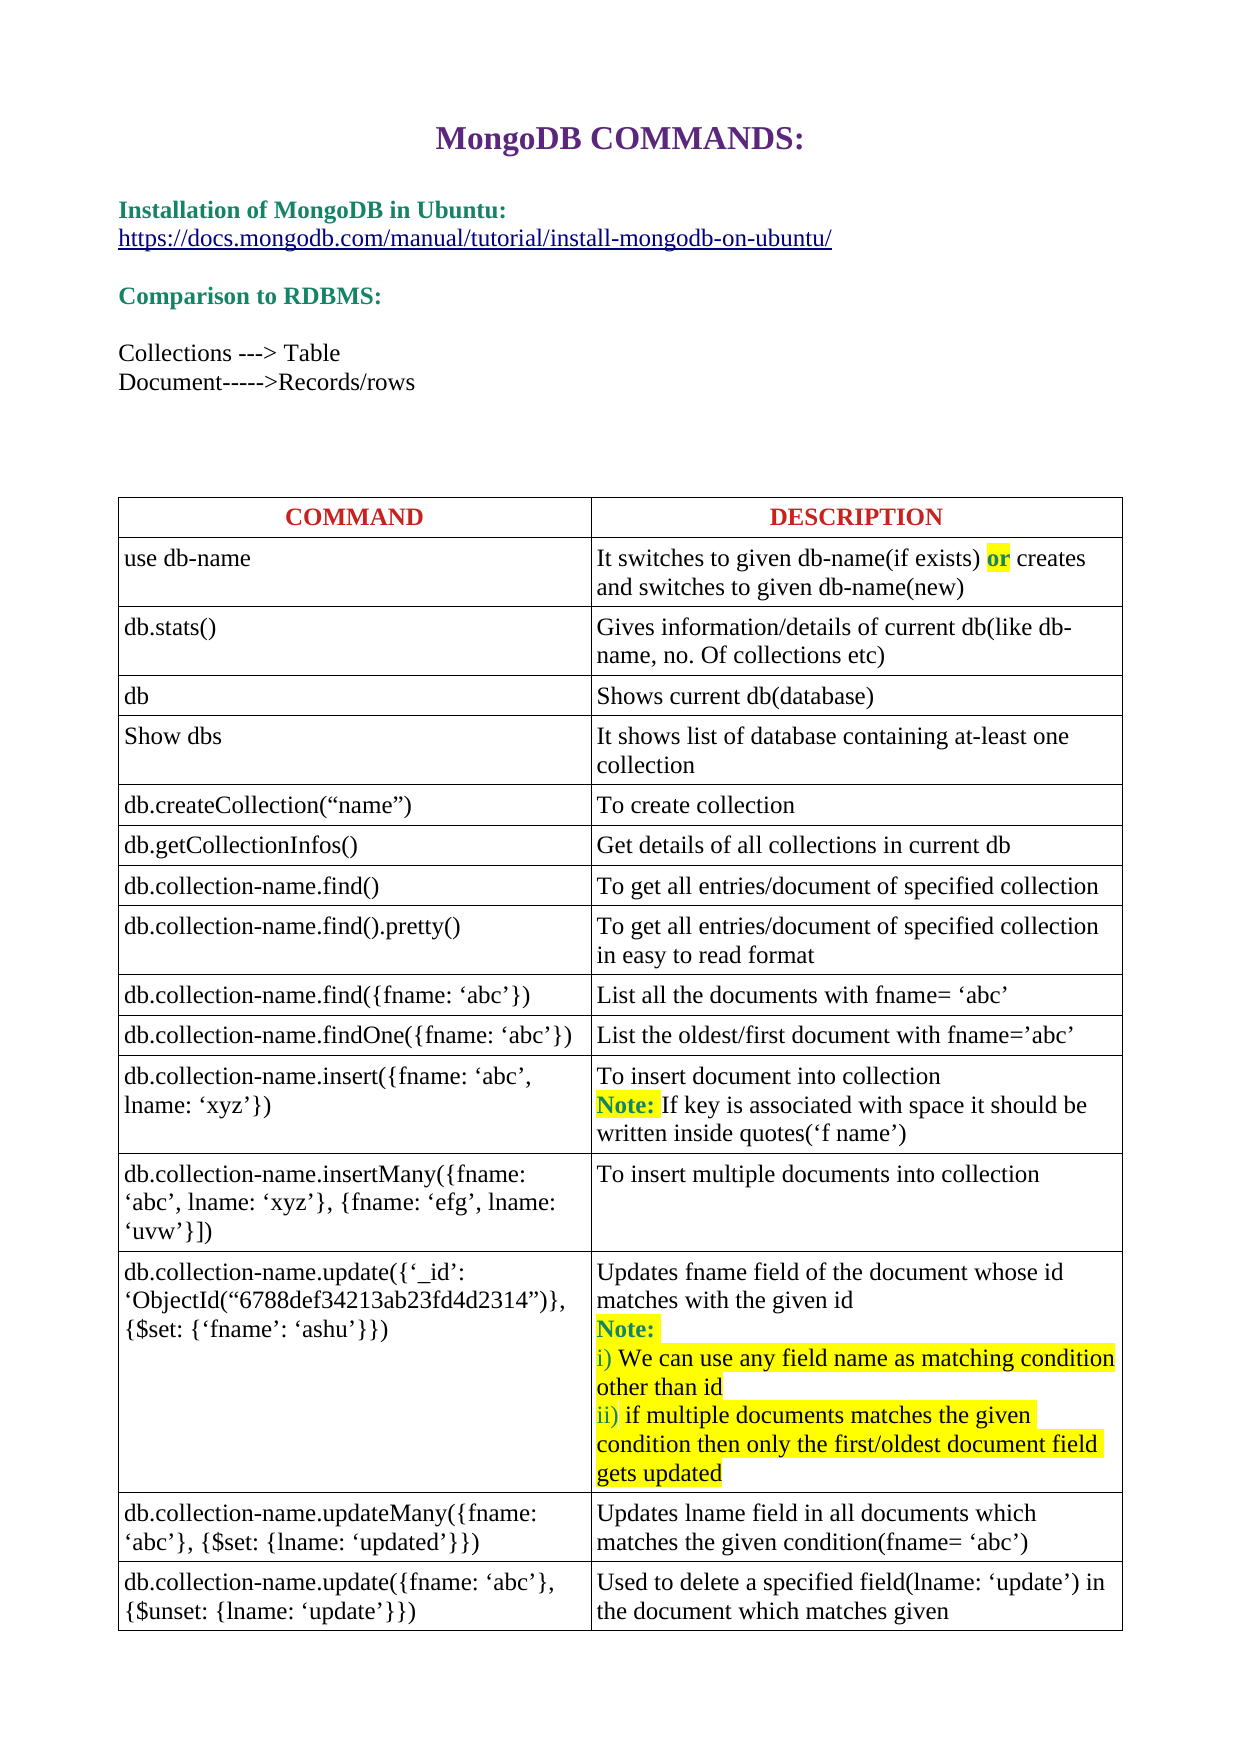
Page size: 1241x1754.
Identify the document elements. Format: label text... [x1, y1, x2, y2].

table_header COMMAND [119, 498, 591, 537]
table_cell db.collection-name.update({fname: ‘abc’}, {$unset: {lname: ‘update’}}) [119, 1562, 591, 1630]
text Comparison to RDBMS: [118, 281, 1122, 310]
table_cell To insert multiple documents into collection [592, 1154, 1122, 1251]
text https://docs.mongodb.com/manual/tutorial/install-mongodb-on-ubuntu/ [118, 223, 1122, 252]
table_cell Shows current db(database) [592, 676, 1122, 715]
table_cell use db-name [119, 538, 591, 606]
table_cell db.createCollection(“name”) [119, 785, 591, 825]
table_cell Show dbs [119, 716, 591, 784]
table_cell db.collection-name.updateMany({fname: ‘abc’}, {$set: {lname: ‘updated’}}) [119, 1493, 591, 1561]
table_cell db.collection-name.findOne({fname: ‘abc’}) [119, 1016, 591, 1055]
table_cell List all the documents with fname= ‘abc’ [592, 975, 1122, 1015]
table_cell db.collection-name.update({‘_id’: ‘ObjectId(“6788def34213ab23fd4d2314”)},{$set: {‘fname’: ‘ashu’}}) [119, 1252, 591, 1492]
table_cell db.collection-name.insertMany({fname: ‘abc’, lname: ‘xyz’}, {fname: ‘efg’, lname: ‘uvw’}]) [119, 1154, 591, 1251]
table_cell db.collection-name.insert({fname: ‘abc’, lname: ‘xyz’}) [119, 1056, 591, 1153]
table_cell To create collection [592, 785, 1122, 825]
table_cell db.collection-name.find().pretty() [119, 906, 591, 974]
table_cell To get all entries/document of specified collection in easy to read format [592, 906, 1122, 974]
text MongoDB COMMANDS: [118, 118, 1122, 156]
table_cell db.stats() [119, 607, 591, 675]
text Installation of MongoDB in Ubuntu: [118, 195, 1122, 223]
table_cell To get all entries/document of specified collection [592, 866, 1122, 905]
table_cell Gives information/details of current db(like db-name, no. Of collections etc) [592, 607, 1122, 675]
table_cell It shows list of database containing at-least one collection [592, 716, 1122, 784]
table_cell Get details of all collections in current db [592, 826, 1122, 865]
text Collections ---> Table [118, 338, 1122, 367]
table_cell Updates fname field of the document whose id matches with the given id Note: i) We can use any field name as matching condition other than id ii) if multiple documents matches the given condition then only the first/oldest document field gets updated [592, 1252, 1122, 1492]
text Document----->Records/rows [118, 367, 1122, 396]
table_cell db [119, 676, 591, 715]
table_header DESCRIPTION [592, 498, 1122, 537]
table_cell db.collection-name.find() [119, 866, 591, 905]
table_cell Updates lname field in all documents which matches the given condition(fname= ‘abc’) [592, 1493, 1122, 1561]
table_cell db.getCollectionInfos() [119, 826, 591, 865]
table_cell It switches to given db-name(if exists) or creates and switches to given db-name(new) [592, 538, 1122, 606]
table_cell Used to delete a specified field(lname: ‘update’) in the document which matches given [592, 1562, 1122, 1630]
table_cell List the oldest/first document with fname=’abc’ [592, 1016, 1122, 1055]
table_cell db.collection-name.find({fname: ‘abc’}) [119, 975, 591, 1015]
table_cell To insert document into collection Note: If key is associated with space it should be written inside quotes(‘f name’) [592, 1056, 1122, 1153]
